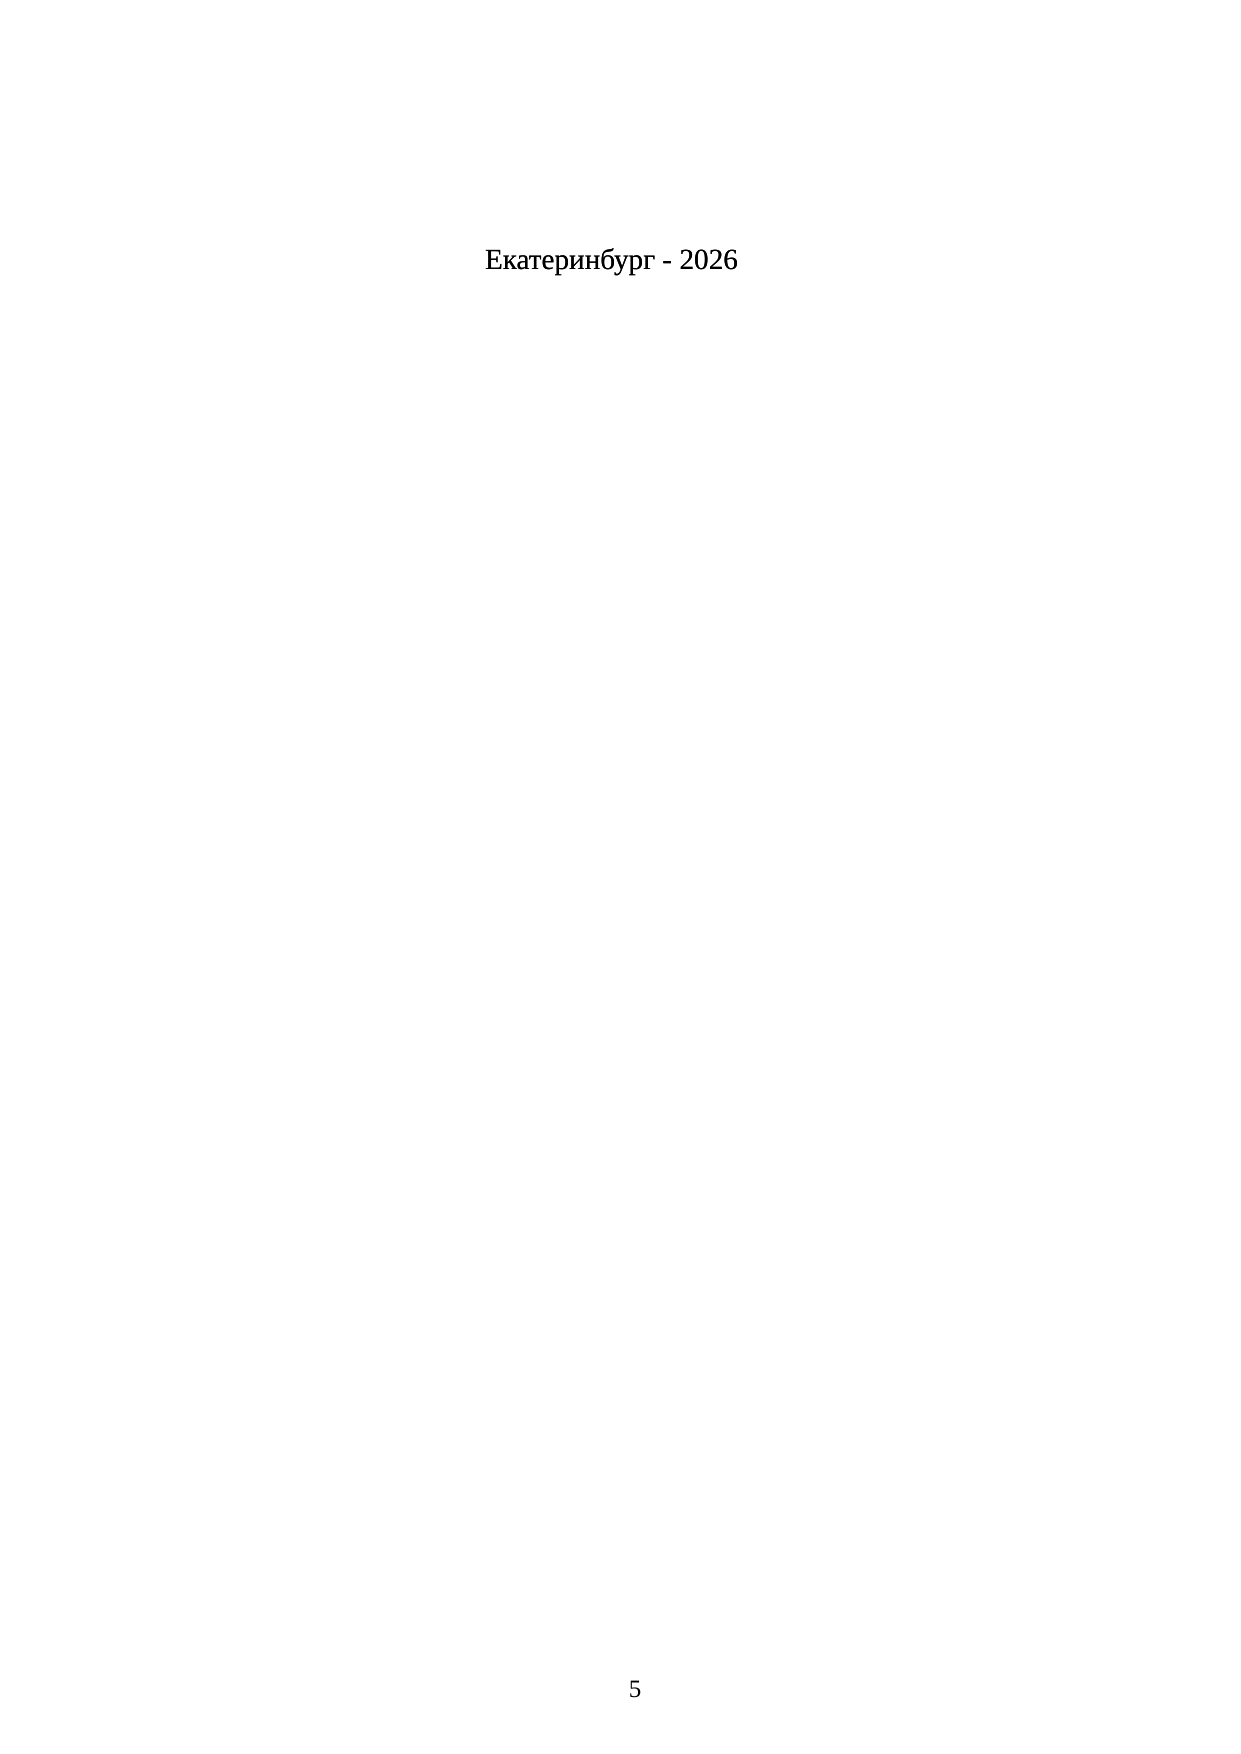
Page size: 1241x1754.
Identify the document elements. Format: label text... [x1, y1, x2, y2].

text Екатеринбург - 2026 [458, 242, 764, 276]
